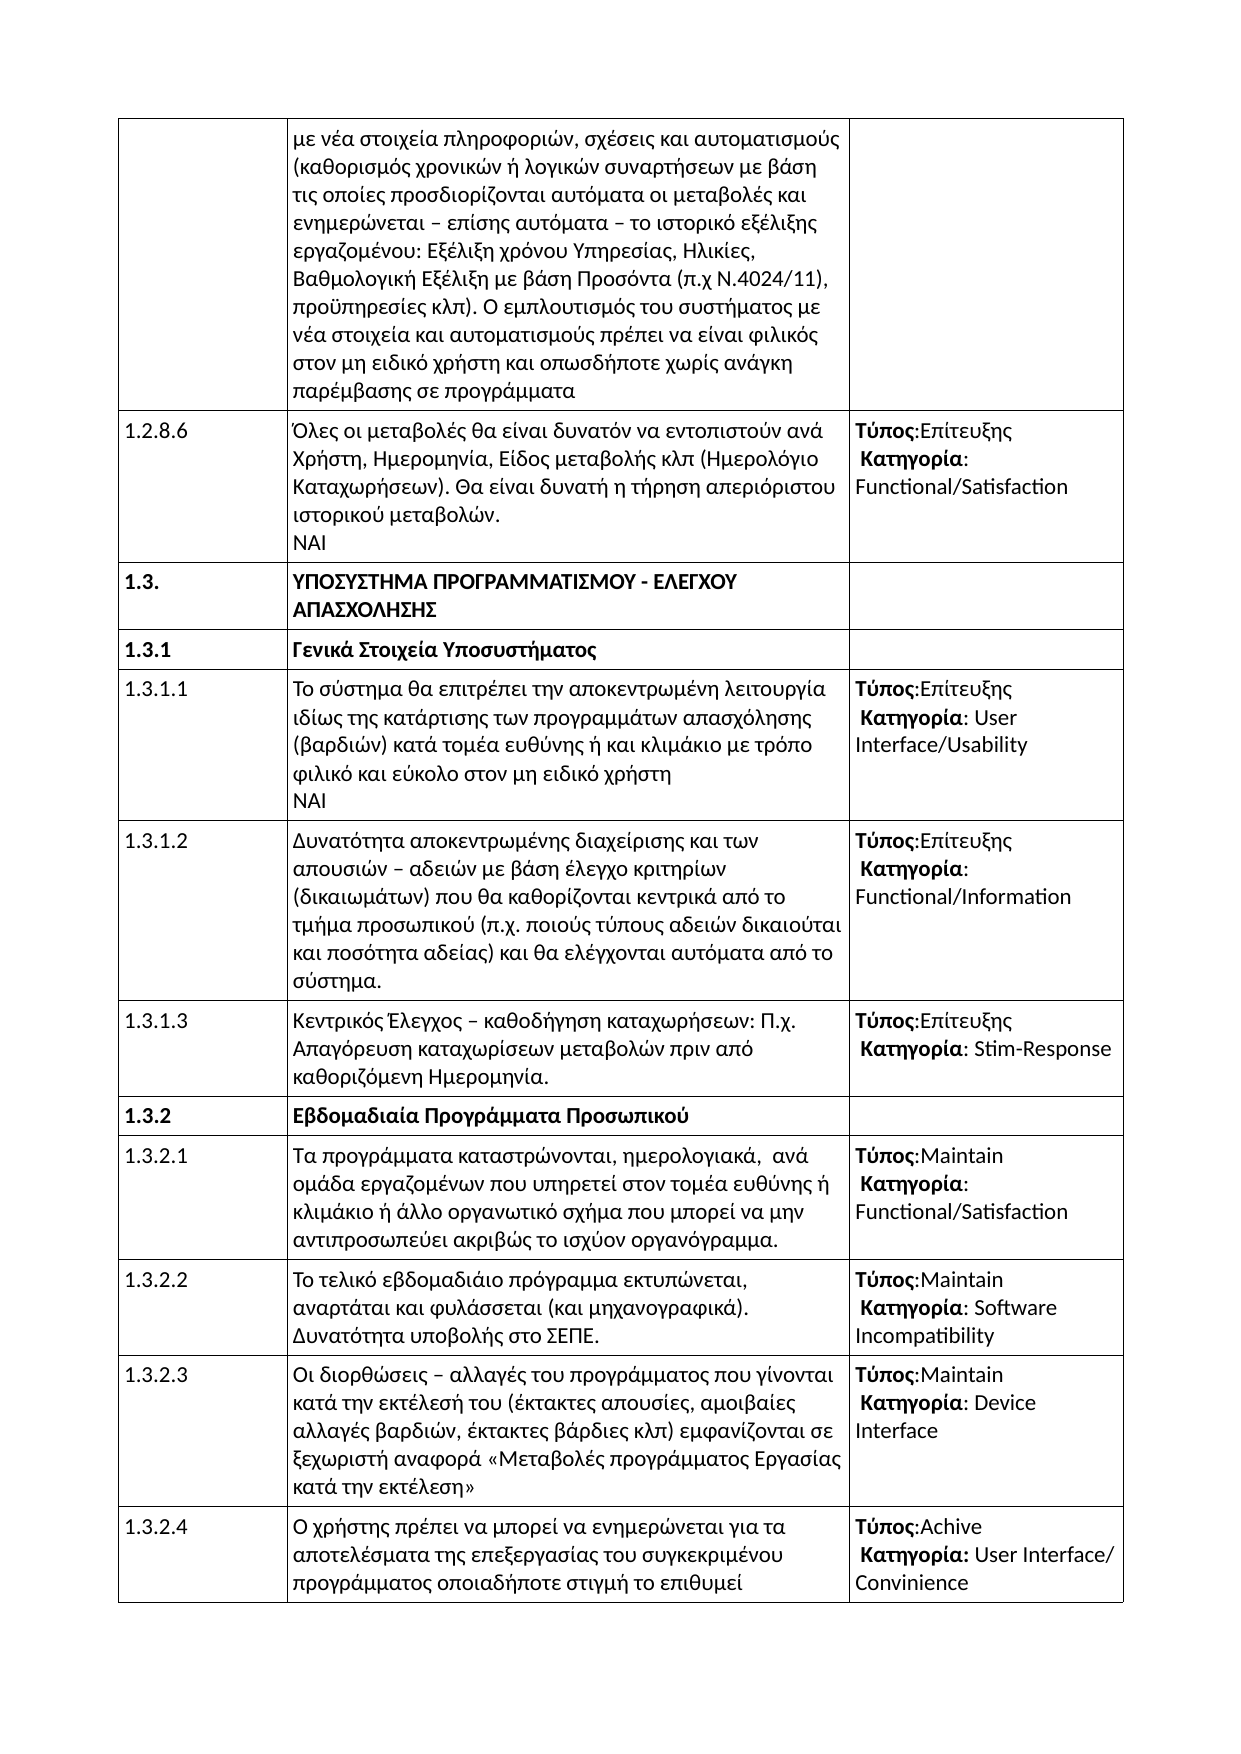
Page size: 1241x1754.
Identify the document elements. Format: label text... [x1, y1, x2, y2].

table_cell Οι διορθώσεις – αλλαγές του προγράμματος που γίνονται κατά την εκτέλεσή του (έκτακτες απουσίες, αμοιβαίες αλλαγές βαρδιών, έκτακτες βάρδιες κλπ) εμφανίζονται σε ξεχωριστή αναφορά «Μεταβολές προγράμματος Εργασίας κατά την εκτέλεση» [288, 1356, 849, 1506]
table_cell [119, 119, 287, 410]
table_cell ΥΠΟΣΥΣΤΗΜΑ ΠΡΟΓΡΑΜΜΑΤΙΣΜΟΥ - ΕΛΕΓΧΟΥ ΑΠΑΣΧΟΛΗΣΗΣ [288, 563, 849, 629]
table_cell 1.3. [119, 563, 287, 629]
table_cell Γενικά Στοιχεία Υποσυστήματος [288, 630, 849, 669]
table_cell Τύπος:Maintain Κατηγορία: Software Incompatibility [850, 1260, 1123, 1354]
table_cell 1.3.1.3 [119, 1001, 287, 1096]
table_cell Τύπος:Επίτευξης Κατηγορία: Functional/Satisfaction [850, 411, 1123, 562]
table_cell [850, 630, 1123, 669]
table_cell 1.3.1.1 [119, 670, 287, 820]
table_cell Τύπος:Maintain Κατηγορία: Device Interface [850, 1356, 1123, 1506]
table_cell 1.3.2.2 [119, 1260, 287, 1354]
table_cell 1.2.8.6 [119, 411, 287, 562]
table_cell Το σύστημα θα επιτρέπει την αποκεντρωμένη λειτουργία ιδίως της κατάρτισης των προγραμμάτων απασχόλησης (βαρδιών) κατά τομέα ευθύνης ή και κλιμάκιο με τρόπο φιλικό και εύκολο στον μη ειδικό χρήστη ΝΑΙ [288, 670, 849, 820]
table_cell Τύπος:Επίτευξης Κατηγορία: User Interface/Usability [850, 670, 1123, 820]
table_cell Όλες οι μεταβολές θα είναι δυνατόν να εντοπιστούν ανά Χρήστη, Ημερομηνία, Είδος μεταβολής κλπ (Ημερολόγιο Καταχωρήσεων). Θα είναι δυνατή η τήρηση απεριόριστου ιστορικού μεταβολών. ΝΑΙ [288, 411, 849, 562]
table_cell [850, 563, 1123, 629]
table_cell Κεντρικός Έλεγχος – καθοδήγηση καταχωρήσεων: Π.χ. Απαγόρευση καταχωρίσεων μεταβολών πριν από καθοριζόμενη Ημερομηνία. [288, 1001, 849, 1096]
table_cell Τύπος:Achive Κατηγορία: User Interface/ Convinience [850, 1507, 1123, 1602]
table_cell 1.3.2.1 [119, 1136, 287, 1259]
table_cell Δυνατότητα αποκεντρωμένης διαχείρισης και των απουσιών – αδειών με βάση έλεγχο κριτηρίων (δικαιωμάτων) που θα καθορίζονται κεντρικά από το τμήμα προσωπικού (π.χ. ποιούς τύπους αδειών δικαιούται και ποσότητα αδείας) και θα ελέγχονται αυτόματα από το σύστημα. [288, 821, 849, 1000]
table_cell [850, 1097, 1123, 1135]
table_cell 1.3.1.2 [119, 821, 287, 1000]
table_cell 1.3.2.4 [119, 1507, 287, 1602]
table_cell Τύπος:Maintain Κατηγορία: Functional/Satisfaction [850, 1136, 1123, 1259]
table_cell Ο χρήστης πρέπει να μπορεί να ενημερώνεται για τα αποτελέσματα της επεξεργασίας του συγκεκριμένου προγράμματος οποιαδήποτε στιγμή το επιθυμεί [288, 1507, 849, 1602]
table_cell Εβδομαδιαία Προγράμματα Προσωπικού [288, 1097, 849, 1135]
table_cell Τύπος:Επίτευξης Κατηγορία: Functional/Information [850, 821, 1123, 1000]
table_cell Τα προγράμματα καταστρώνονται, ημερολογιακά, ανά ομάδα εργαζομένων που υπηρετεί στον τομέα ευθύνης ή κλιμάκιο ή άλλο οργανωτικό σχήμα που μπορεί να μην αντιπροσωπεύει ακριβώς το ισχύον οργανόγραμμα. [288, 1136, 849, 1259]
table_cell 1.3.1 [119, 630, 287, 669]
table_cell Το τελικό εβδομαδιάιο πρόγραμμα εκτυπώνεται, αναρτάται και φυλάσσεται (και μηχανογραφικά). Δυνατότητα υποβολής στο ΣΕΠΕ. [288, 1260, 849, 1354]
table_cell με νέα στοιχεία πληροφοριών, σχέσεις και αυτοματισμούς (καθορισμός χρονικών ή λογικών συναρτήσεων με βάση τις οποίες προσδιορίζονται αυτόματα οι μεταβολές και ενημερώνεται – επίσης αυτόματα – το ιστορικό εξέλιξης εργαζομένου: Εξέλιξη χρόνου Υπηρεσίας, Ηλικίες, Βαθμολογική Εξέλιξη με βάση Προσόντα (π.χ Ν.4024/11), προϋπηρεσίες κλπ). Ο εμπλουτισμός του συστήματος με νέα στοιχεία και αυτοματισμούς πρέπει να είναι φιλικός στον μη ειδικό χρήστη και οπωσδήποτε χωρίς ανάγκη παρέμβασης σε προγράμματα [288, 119, 849, 410]
table_cell 1.3.2.3 [119, 1356, 287, 1506]
table_cell Τύπος:Επίτευξης Κατηγορία: Stim-Response [850, 1001, 1123, 1096]
table_cell [850, 119, 1123, 410]
table_cell 1.3.2 [119, 1097, 287, 1135]
